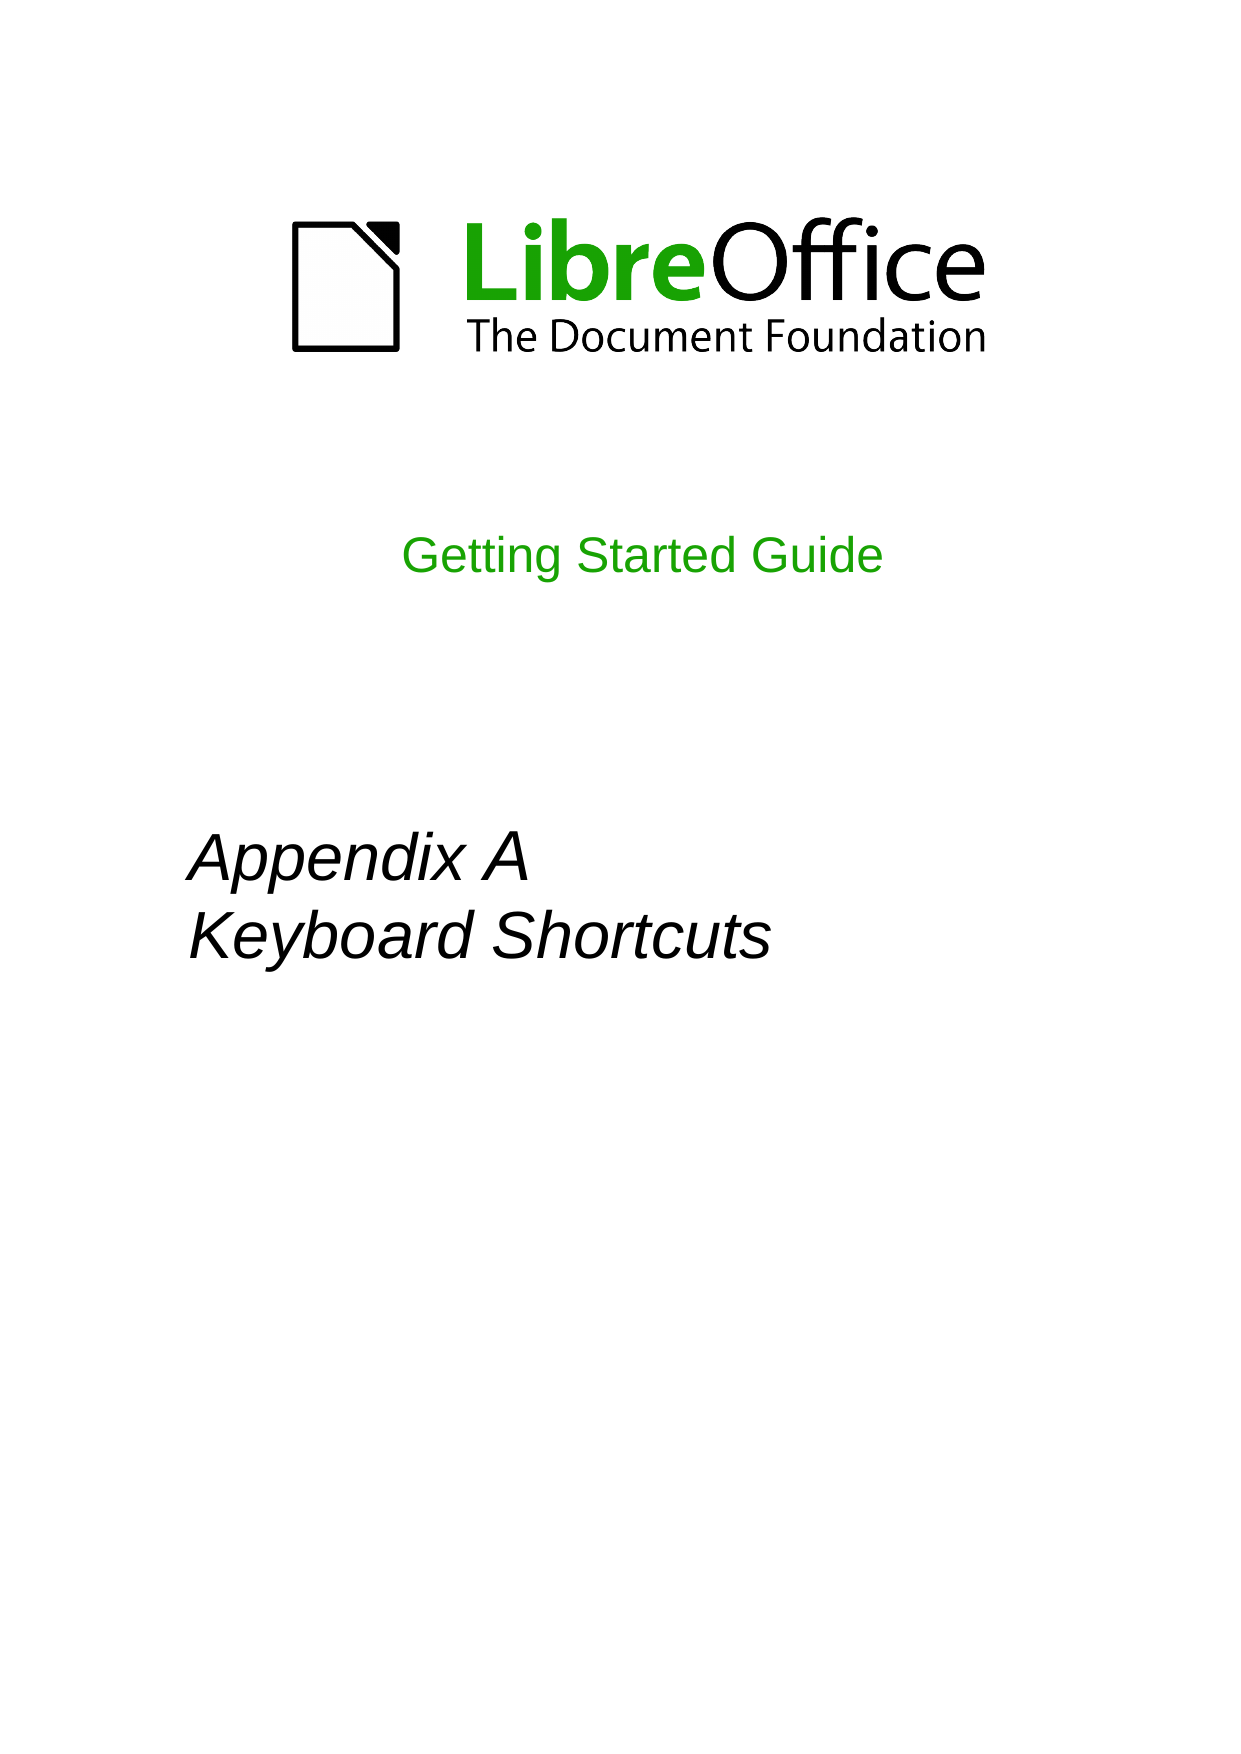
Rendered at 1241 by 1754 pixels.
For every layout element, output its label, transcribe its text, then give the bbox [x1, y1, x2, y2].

subtitle Appendix A Keyboard Shortcuts [188, 814, 1098, 972]
picture [250, 186, 1035, 387]
text Getting Started Guide [188, 526, 1098, 583]
